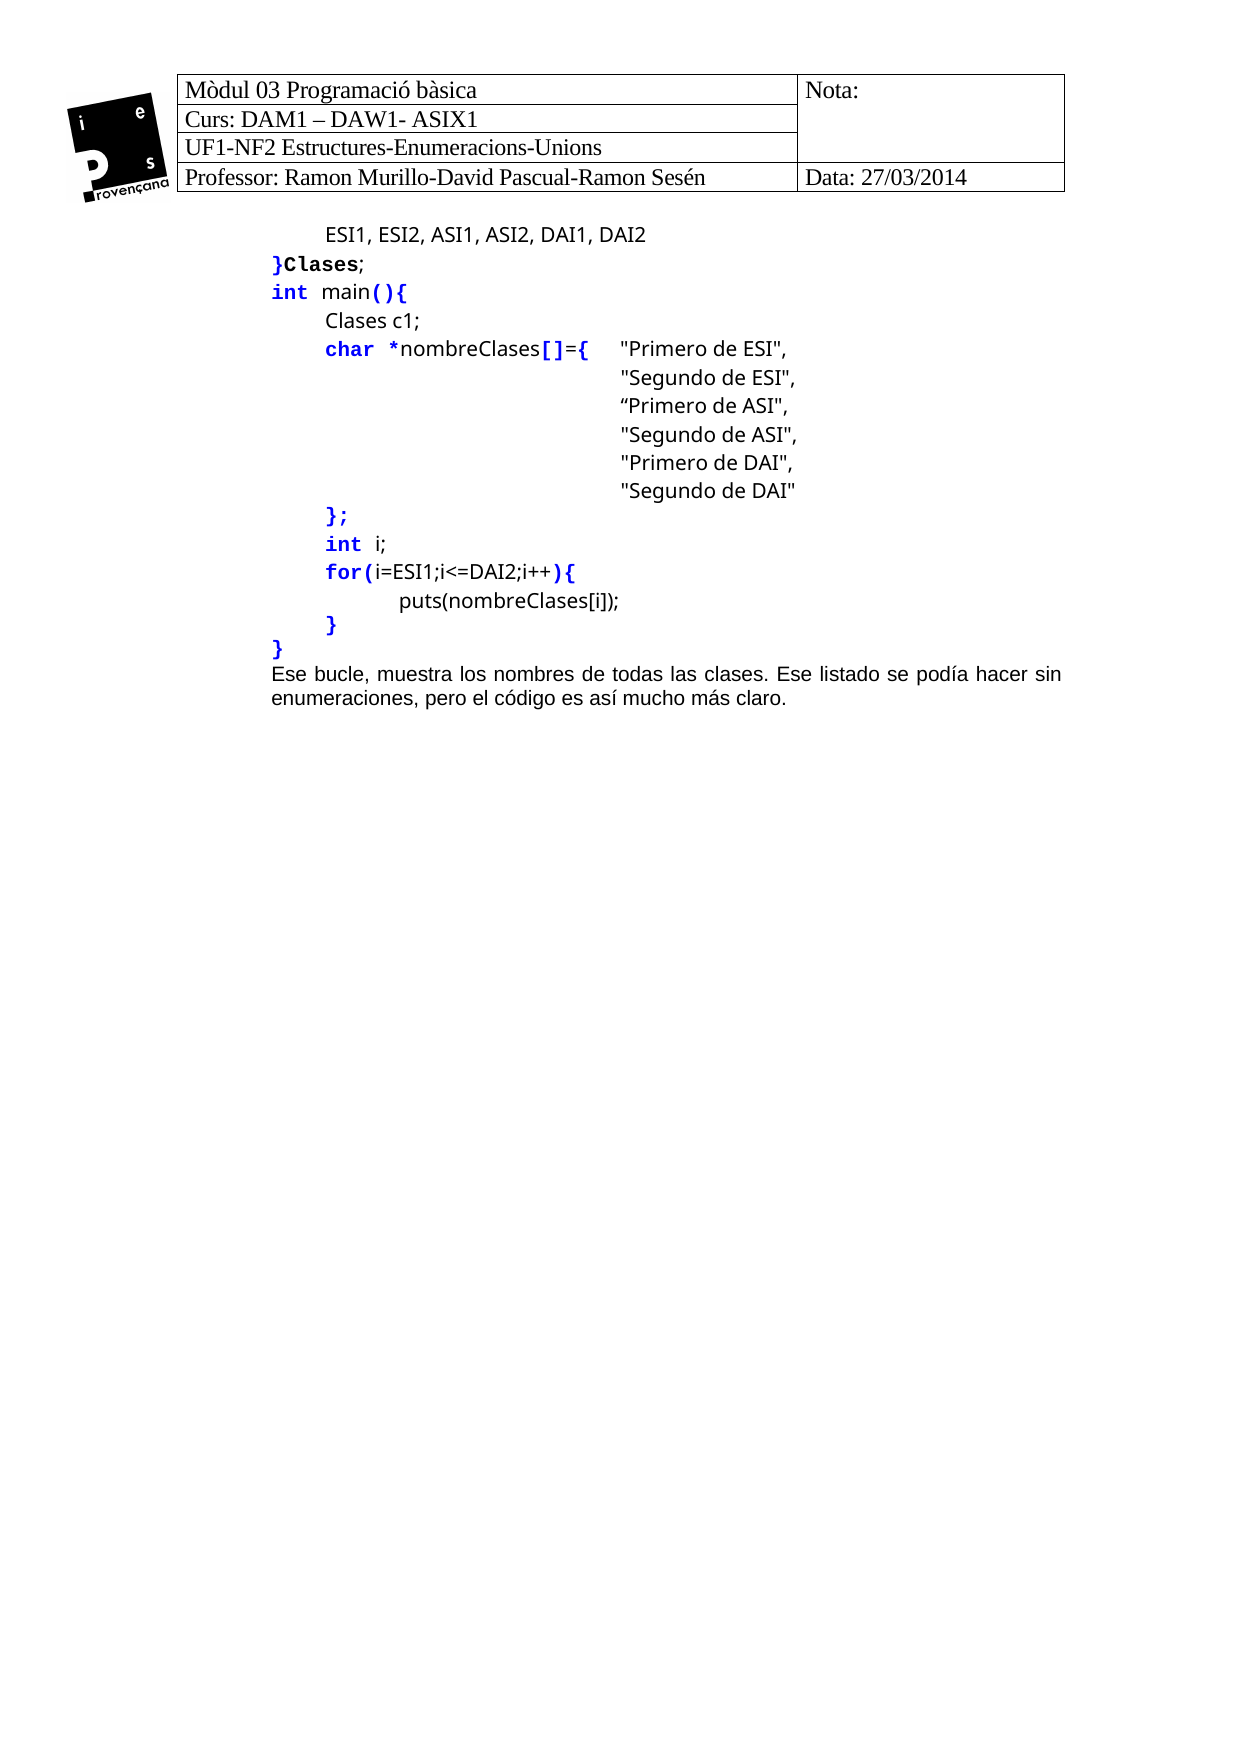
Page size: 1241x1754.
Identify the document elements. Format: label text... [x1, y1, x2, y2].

text Clases c1; [271, 306, 1063, 334]
text "Segundo de ESI", [566, 363, 1063, 391]
text "Primero de DAI", [566, 448, 1063, 477]
text } [271, 638, 1063, 662]
text } [271, 614, 1063, 638]
text Ese bucle, muestra los nombres de todas las clases. Ese listado se podía hacer sin enumeraciones, pero el código es así mucho más claro. [271, 662, 1063, 709]
text }Clases; [271, 249, 1063, 277]
text “Primero de ASI", [566, 391, 1063, 420]
text }; [251, 505, 1063, 529]
text "Segundo de ASI", [566, 420, 1063, 448]
text for(i=ESI1;i<=DAI2;i++){ [271, 557, 1063, 586]
text ESI1, ESI2, ASI1, ASI2, DAI1, DAI2 [271, 220, 1063, 249]
text puts(nombreClases[i]); [345, 586, 1063, 614]
text int i; [271, 529, 1063, 557]
text char *nombreClases[]={ "Primero de ESI", [271, 334, 1063, 363]
text int main(){ [271, 277, 1063, 306]
text "Segundo de DAI" [566, 477, 1063, 505]
picture [66, 92, 171, 203]
